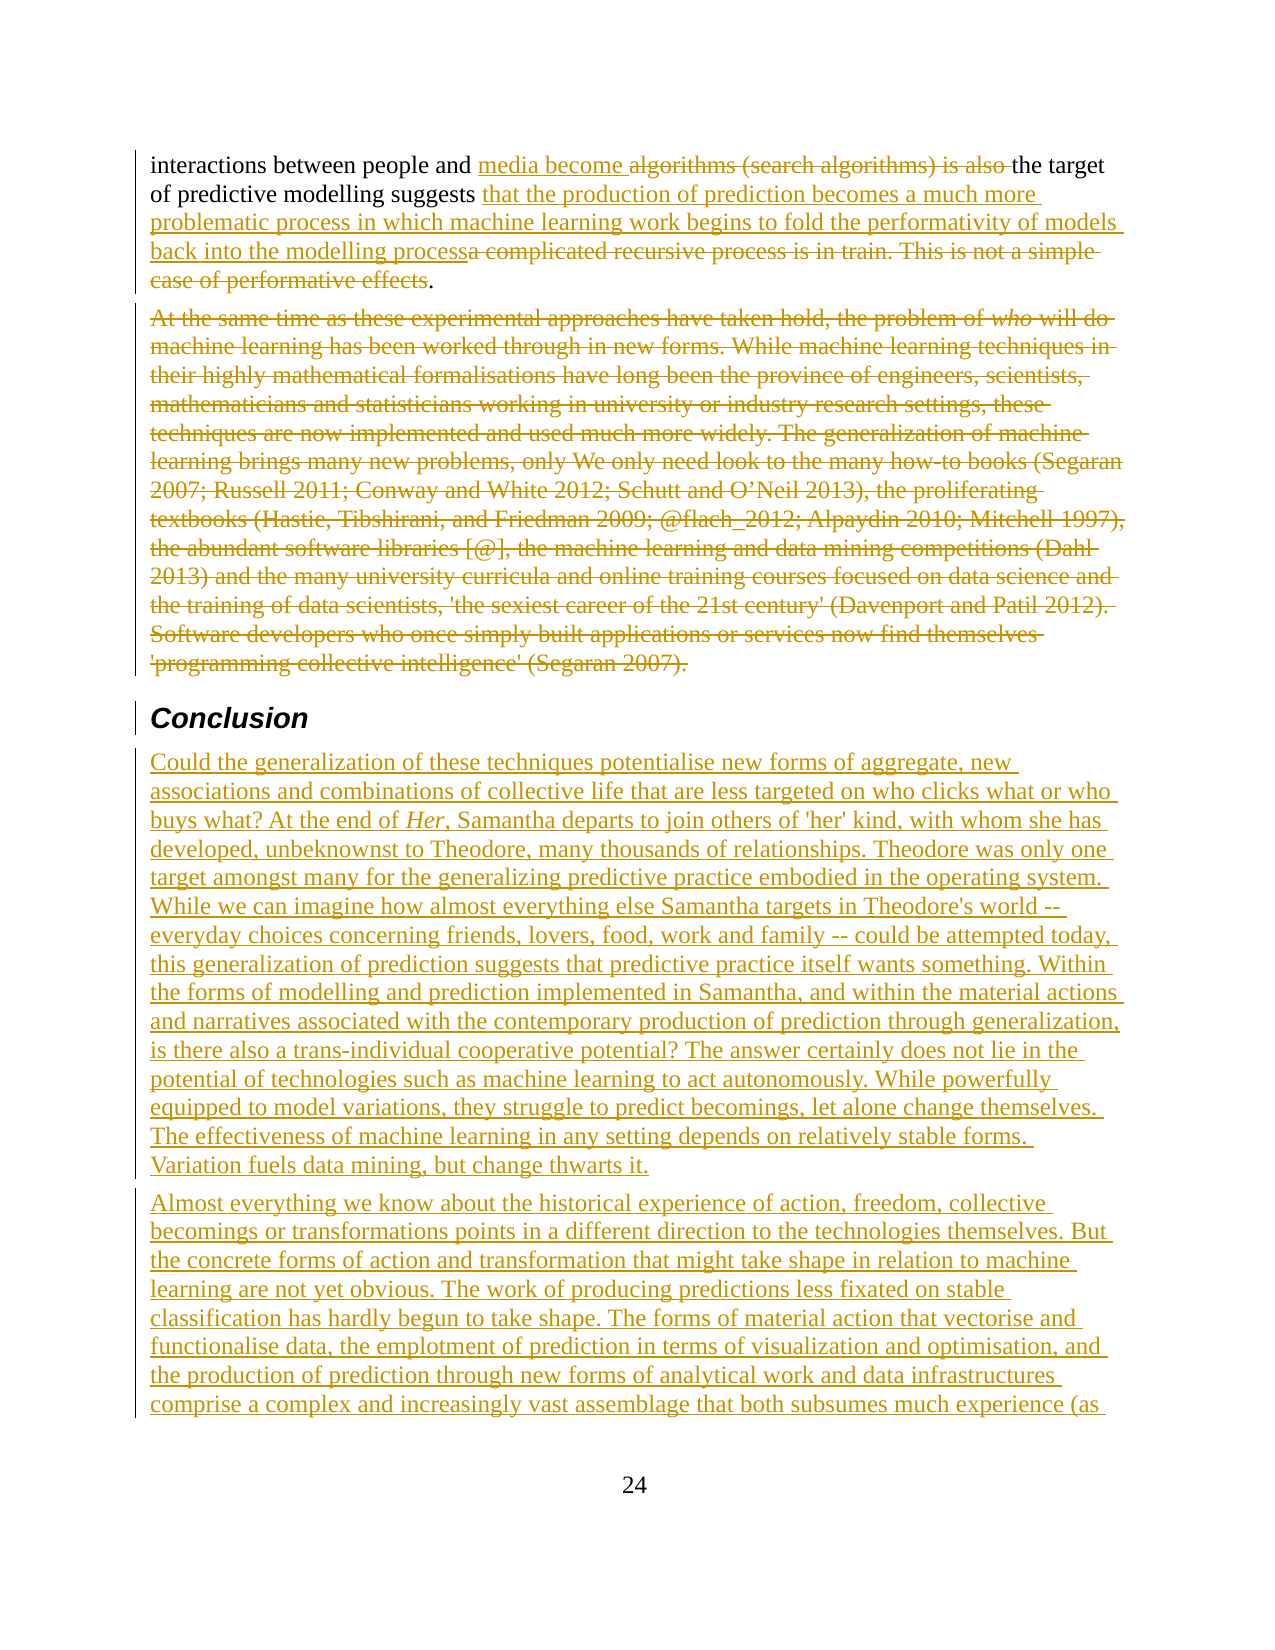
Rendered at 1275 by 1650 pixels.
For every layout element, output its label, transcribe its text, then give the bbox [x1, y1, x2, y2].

text Could the generalization of these techniques potentialise new forms of aggregate, new associations and combinations of collective life that are less targeted on who clicks what or who buys what? At the end of Her, Samantha departs to join others of 'her' kind, with whom she has developed, unbeknownst to Theodore, many thousands of relationships. Theodore was only one target amongst many for the generalizing predictive practice embodied in the operating system. While we can imagine how almost everything else Samantha targets in Theodore's world -- everyday choices concerning friends, lovers, food, work and family -- could be attempted today, this generalization of prediction suggests that predictive practice itself wants something. Within the forms of modelling and prediction implemented in Samantha, and within the material actions and narratives associated with the contemporary production of prediction through generalization, is there also a trans-individual cooperative potential? The answer certainly does not lie in the potential of technologies such as machine learning to act autonomously. While powerfully equipped to model variations, they struggle to predict becomings, let alone change themselves. The effectiveness of machine learning in any setting depends on relatively stable forms. Variation fuels data mining, but change thwarts it. [150, 747, 1125, 1179]
text Conclusion [150, 521, 1125, 676]
text Conclusion [150, 303, 1125, 519]
text Almost everything we know about the historical experience of action, freedom, collective becomings or transformations points in a different direction to the technologies themselves. But the concrete forms of action and transformation that might take shape in relation to machine learning are not yet obvious. The work of producing predictions less fixated on stable classification has hardly begun to take shape. The forms of material action that vectorise and functionalise data, the emplotment of prediction in terms of visualization and optimisation, and the production of prediction through new forms of analytical work and data infrastructures comprise a complex and increasingly vast assemblage that both subsumes much experience (as [150, 1188, 1125, 1418]
text The performance of prediction as work is also problematic: who will do machine learning and predictive modelling? The generalization of machine learning is a form of work -- production -- done by people. Machine learning techniques in their highly mathematical formalisations have long been the province of experts such as engineers, scientists, mathematicians and statisticians working in university or industry research settings. We only need look to the many how-to books (Conway and White, 2012; Russell, 2011; Schutt and O’Neil, 2013), the proliferating textbooks (Alpaydin, 2010; Flach, 2012; Hastie et al., 2009; Mitchell, 1997), the abundant software libraries, the machine learning and data mining competitions (Dahl, 2013) and the many university curricula and online training courses focused on data science and the training of data scientists, 'the sexiest career of the 21st century' (Davenport and Patil, 2012). Software developers who once simply built applications or services now find themselves 'programming collective intelligence' (Segaran, 2007). As data mining and machine learning moves out of research laboratories into industry and operational settings, the production of prediction changes. For instance, machine learning is reported to be widely used at Google Corporation and much of the vast computing and data infrastructure is designed to afford classification and predictive modelling. But the problem of using machine learning in fast-changing commercial environments is that the effectiveness of any given predictive model is hard to measure because so many other things are changing at the same time. Once response is to treat the whole infrastructure or platform as a predictive enterprise. In an academic report describing how Google sets up many experiments to run simultaneously on its search services, Google researchers Diane Tang, Ashish Agarwal, Deirdre O’Brien, Mike Meyer report, 'the more general problem of supporting massive experimentation applies to any company or entity that wants to gather empirical data to evaluate changes' (Tang et al., 2010: 2). Their efforts to turn something like a search engine into an experimental setting in which interactions between people and media become the target of predictive modelling suggests that the production of prediction becomes a much more problematic process in which machine learning work begins to fold the performativity of models back into the modelling process. [150, 150, 1125, 294]
